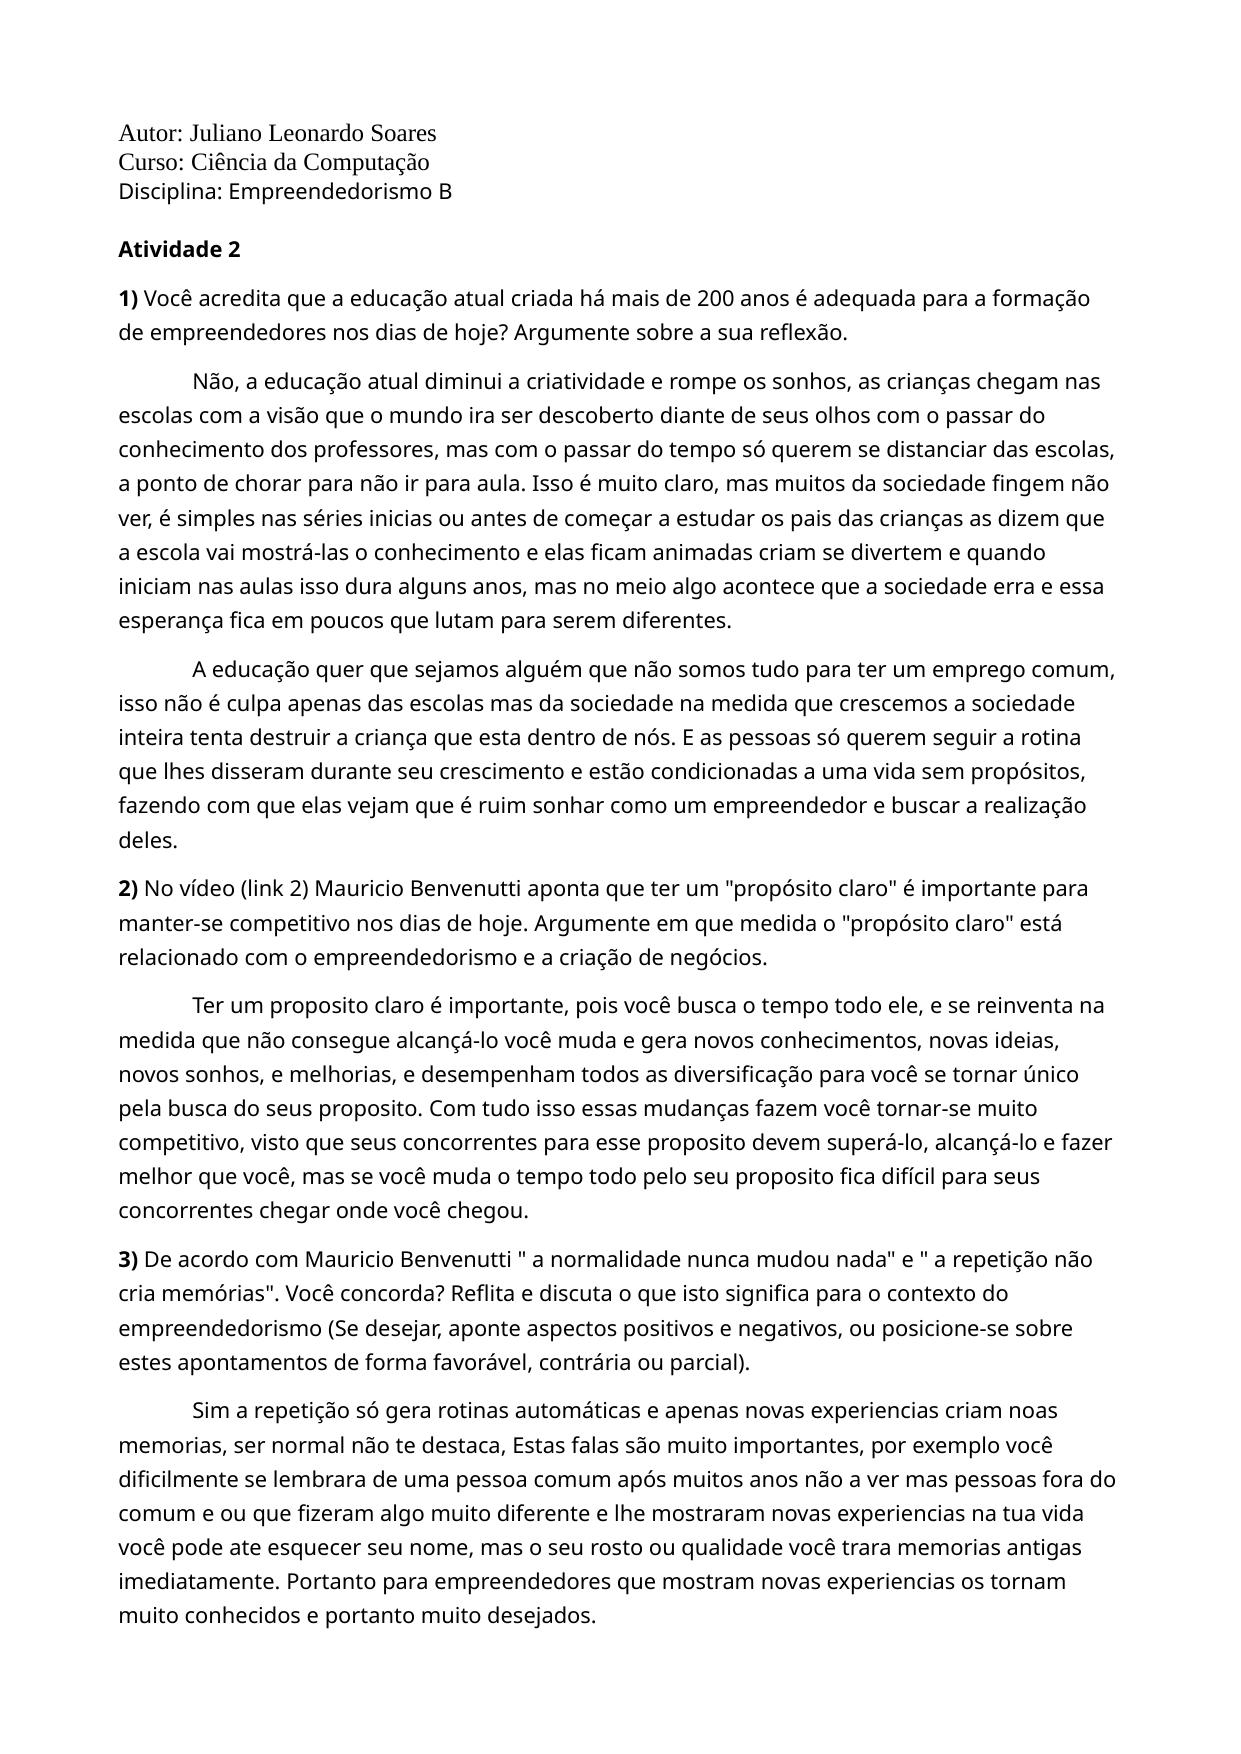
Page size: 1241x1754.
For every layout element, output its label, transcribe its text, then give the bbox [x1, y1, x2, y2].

text Ter um proposito claro é importante, pois você busca o tempo todo ele, e se reinventa na medida que não consegue alcançá-lo você muda e gera novos conhecimentos, novas ideias, novos sonhos, e melhorias, e desempenham todos as diversificação para você se tornar único pela busca do seus proposito. Com tudo isso essas mudanças fazem você tornar-se muito competitivo, visto que seus concorrentes para esse proposito devem superá-lo, alcançá-lo e fazer melhor que você, mas se você muda o tempo todo pelo seu proposito fica difícil para seus concorrentes chegar onde você chegou. [118, 990, 1122, 1225]
text Disciplina: Empreendedorismo B [118, 176, 1122, 205]
text Não, a educação atual diminui a criatividade e rompe os sonhos, as crianças chegam nas escolas com a visão que o mundo ira ser descoberto diante de seus olhos com o passar do conhecimento dos professores, mas com o passar do tempo só querem se distanciar das escolas, a ponto de chorar para não ir para aula. Isso é muito claro, mas muitos da sociedade fingem não ver, é simples nas séries inicias ou antes de começar a estudar os pais das crianças as dizem que a escola vai mostrá-las o conhecimento e elas ficam animadas criam se divertem e quando iniciam nas aulas isso dura alguns anos, mas no meio algo acontece que a sociedade erra e essa esperança fica em poucos que lutam para serem diferentes. [118, 366, 1122, 635]
text Curso: Ciência da Computação [118, 147, 1122, 176]
text Atividade 2 [118, 234, 1122, 264]
text Sim a repetição só gera rotinas automáticas e apenas novas experiencias criam noas memorias, ser normal não te destaca, Estas falas são muito importantes, por exemplo você dificilmente se lembrara de uma pessoa comum após muitos anos não a ver mas pessoas fora do comum e ou que fizeram algo muito diferente e lhe mostraram novas experiencias na tua vida você pode ate esquecer seu nome, mas o seu rosto ou qualidade você trara memorias antigas imediatamente. Portanto para empreendedores que mostram novas experiencias os tornam muito conhecidos e portanto muito desejados. [118, 1395, 1122, 1630]
text 2) No vídeo (link 2) Mauricio Benvenutti aponta que ter um "propósito claro" é importante para manter-se competitivo nos dias de hoje. Argumente em que medida o "propósito claro" está relacionado com o empreendedorismo e a criação de negócios. [118, 873, 1122, 971]
text 1) Você acredita que a educação atual criada há mais de 200 anos é adequada para a formação de empreendedores nos dias de hoje? Argumente sobre a sua reflexão. [118, 283, 1122, 347]
text 3) De acordo com Mauricio Benvenutti " a normalidade nunca mudou nada" e " a repetição não cria memórias". Você concorda? Reflita e discuta o que isto significa para o contexto do empreendedorismo (Se desejar, aponte aspectos positivos e negativos, ou posicione-se sobre estes apontamentos de forma favorável, contrária ou parcial). [118, 1244, 1122, 1376]
text A educação quer que sejamos alguém que não somos tudo para ter um emprego comum, isso não é culpa apenas das escolas mas da sociedade na medida que crescemos a sociedade inteira tenta destruir a criança que esta dentro de nós. E as pessoas só querem seguir a rotina que lhes disseram durante seu crescimento e estão condicionadas a uma vida sem propósitos, fazendo com que elas vejam que é ruim sonhar como um empreendedor e buscar a realização deles. [118, 654, 1122, 854]
text Autor: Juliano Leonardo Soares [118, 118, 1122, 147]
